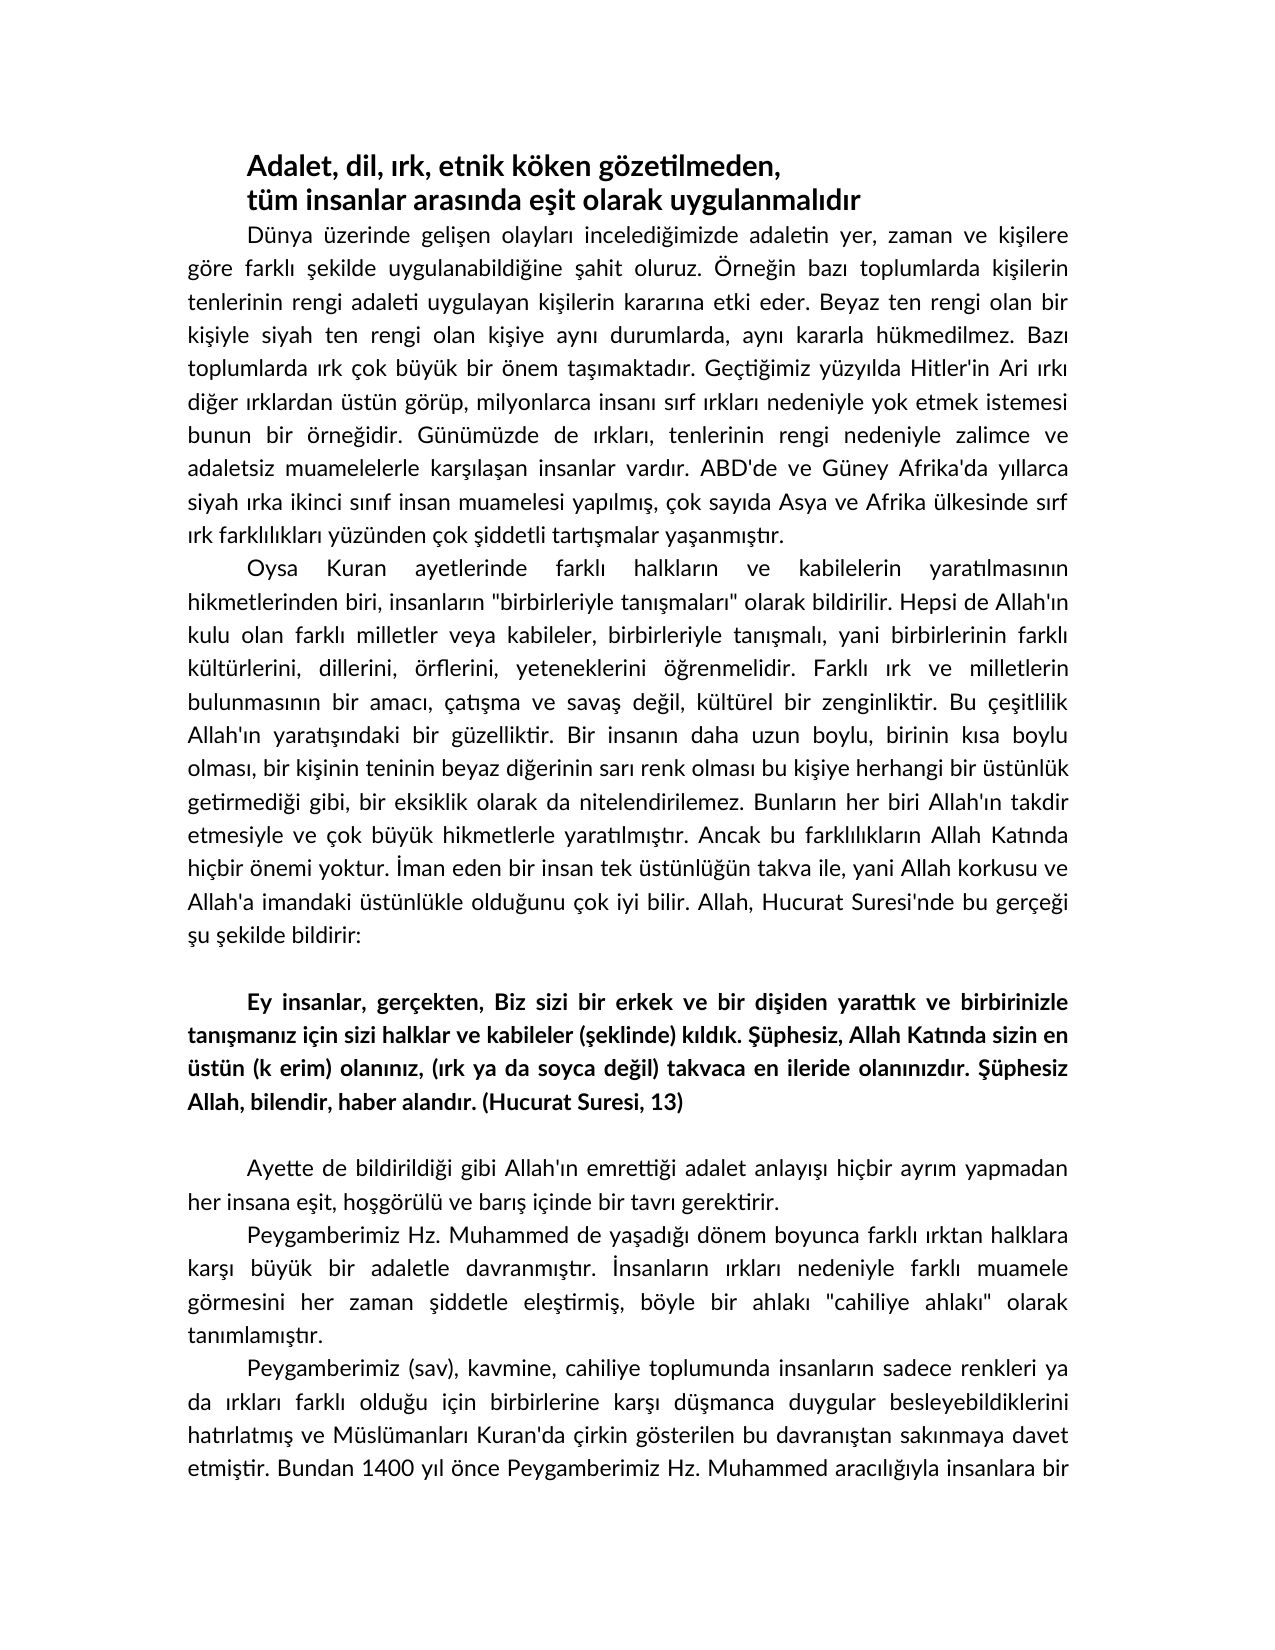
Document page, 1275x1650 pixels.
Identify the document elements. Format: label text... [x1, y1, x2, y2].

text Dünya üzerinde gelişen olayları incelediğimizde adaletin yer, zaman ve kişilere göre farklı şekilde uygulanabildiğine şahit oluruz. Örneğin bazı toplumlarda kişilerin tenlerinin rengi adaleti uygulayan kişilerin kararına etki eder. Beyaz ten rengi olan bir kişiyle siyah ten rengi olan kişiye aynı durumlarda, aynı kararla hükmedilmez. Bazı toplumlarda ırk çok büyük bir önem taşımaktadır. Geçtiğimiz yüzyılda Hitler'in Ari ırkı diğer ırklardan üstün görüp, milyonlarca insanı sırf ırkları nedeniyle yok etmek istemesi bunun bir örneğidir. Günümüzde de ırkları, tenlerinin rengi nedeniyle zalimce ve adaletsiz muamelelerle karşılaşan insanlar vardır. ABD'de ve Güney Afrika'da yıllarca siyah ırka ikinci sınıf insan muamelesi yapılmış, çok sayıda Asya ve Afrika ülkesinde sırf ırk farklılıkları yüzünden çok şiddetli tartışmalar yaşanmıştır. [187, 217, 1070, 550]
text Peygamberimiz (sav), kavmine, cahiliye toplumunda insanların sadece renkleri ya da ırkları farklı olduğu için birbirlerine karşı düşmanca duygular besleyebildiklerini hatırlatmış ve Müslümanları Kuran'da çirkin gösterilen bu davranıştan sakınmaya davet etmiştir. Bundan 1400 yıl önce Peygamberimiz Hz. Muhammed aracılığıyla insanlara bir [187, 1350, 1070, 1483]
text tüm insanlar arasında eşit olarak uygulanmalıdır [187, 183, 1070, 217]
text Ey insanlar, gerçekten, Biz sizi bir erkek ve bir dişiden yarattık ve birbirinizle tanışmanız için sizi halklar ve kabileler (şeklinde) kıldık. Şüphesiz, Allah Katında sizin en üstün (k erim) olanınız, (ırk ya da soyca değil) takvaca en ileride olanınızdır. Şüphesiz Allah, bilendir, haber alandır. (Hucurat Suresi, 13) [187, 983, 1070, 1117]
text Adalet, dil, ırk, etnik köken gözetilmeden, [187, 150, 1070, 183]
text Oysa Kuran ayetlerinde farklı halkların ve kabilelerin yaratılmasının hikmetlerinden biri, insanların "birbirleriyle tanışmaları" olarak bildirilir. Hepsi de Allah'ın kulu olan farklı milletler veya kabileler, birbirleriyle tanışmalı, yani birbirlerinin farklı kültürlerini, dillerini, örflerini, yeteneklerini öğrenmelidir. Farklı ırk ve milletlerin bulunmasının bir amacı, çatışma ve savaş değil, kültürel bir zenginliktir. Bu çeşitlilik Allah'ın yaratışındaki bir güzelliktir. Bir insanın daha uzun boylu, birinin kısa boylu olması, bir kişinin teninin beyaz diğerinin sarı renk olması bu kişiye herhangi bir üstünlük getirmediği gibi, bir eksiklik olarak da nitelendirilemez. Bunların her biri Allah'ın takdir etmesiyle ve çok büyük hikmetlerle yaratılmıştır. Ancak bu farklılıkların Allah Katında hiçbir önemi yoktur. İman eden bir insan tek üstünlüğün takva ile, yani Allah korkusu ve Allah'a imandaki üstünlükle olduğunu çok iyi bilir. Allah, Hucurat Suresi'nde bu gerçeği şu şekilde bildirir: [187, 550, 1070, 950]
text Peygamberimiz Hz. Muhammed de yaşadığı dönem boyunca farklı ırktan halklara karşı büyük bir adaletle davranmıştır. İnsanların ırkları nedeniyle farklı muamele görmesini her zaman şiddetle eleştirmiş, böyle bir ahlakı "cahiliye ahlakı" olarak tanımlamıştır. [187, 1217, 1070, 1350]
text Ayette de bildirildiği gibi Allah'ın emrettiği adalet anlayışı hiçbir ayrım yapmadan her insana eşit, hoşgörülü ve barış içinde bir tavrı gerektirir. [187, 1150, 1070, 1217]
